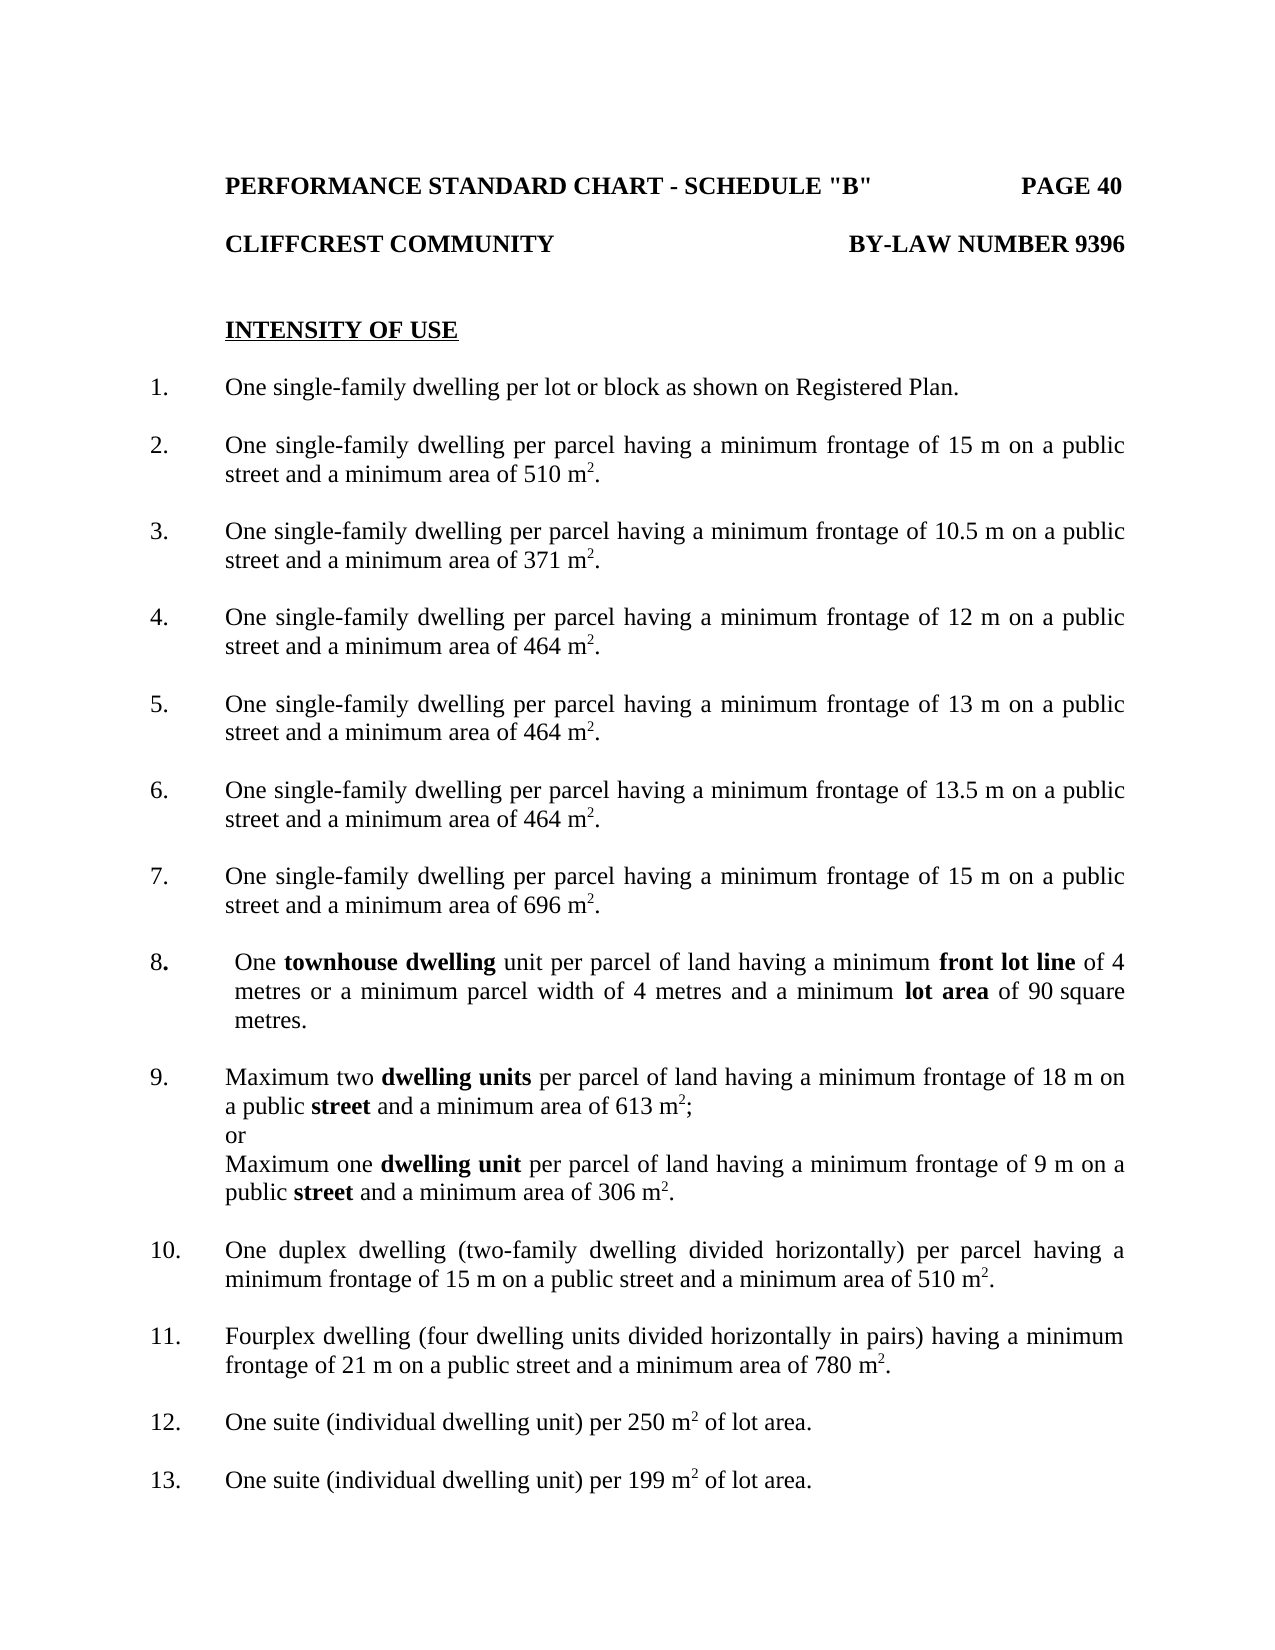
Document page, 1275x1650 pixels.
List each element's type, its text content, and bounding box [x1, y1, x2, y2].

text 8. One townhouse dwelling unit per parcel of land having a minimum front lot line of 4 metres or a minimum parcel width of 4 metres and a minimum lot area of 90 square metres. [150, 947, 1125, 1034]
text 5. One single-family dwelling per parcel having a minimum frontage of 13 m on a public street and a minimum area of 464 m2. [150, 689, 1125, 746]
text 7. One single-family dwelling per parcel having a minimum frontage of 15 m on a public street and a minimum area of 696 m2. [150, 861, 1125, 919]
text CLIFFCREST COMMUNITY BY-LAW NUMBER 9396 [150, 229, 1125, 257]
text 9. Maximum two dwelling units per parcel of land having a minimum frontage of 18 m on a public street and a minimum area of 613 m2; [150, 1062, 1125, 1120]
text 6. One single-family dwelling per parcel having a minimum frontage of 13.5 m on a public street and a minimum area of 464 m2. [150, 775, 1125, 832]
text 13. One suite (individual dwelling unit) per 199 m2 of lot area. [150, 1465, 1125, 1494]
text 11. Fourplex dwelling (four dwelling units divided horizontally in pairs) having a minimum frontage of 21 m on a public street and a minimum area of 780 m2. [150, 1321, 1125, 1379]
text 12. One suite (individual dwelling unit) per 250 m2 of lot area. [150, 1407, 1125, 1436]
text INTENSITY OF USE [150, 315, 1125, 344]
text 3. One single-family dwelling per parcel having a minimum frontage of 10.5 m on a public street and a minimum area of 371 m2. [150, 516, 1125, 574]
text Maximum one dwelling unit per parcel of land having a minimum frontage of 9 m on a public street and a minimum area of 306 m2. [225, 1149, 1125, 1206]
text 4. One single-family dwelling per parcel having a minimum frontage of 12 m on a public street and a minimum area of 464 m2. [150, 602, 1125, 660]
text 10. One duplex dwelling (two-family dwelling divided horizontally) per parcel having a minimum frontage of 15 m on a public street and a minimum area of 510 m2. [150, 1235, 1125, 1292]
text 1. One single-family dwelling per lot or block as shown on Registered Plan. [150, 372, 1125, 401]
text 2. One single-family dwelling per parcel having a minimum frontage of 15 m on a public street and a minimum area of 510 m2. [150, 430, 1125, 487]
text or [150, 1120, 1125, 1149]
subtitle PERFORMANCE STANDARD CHART - SCHEDULE "B" PAGE 41 [150, 171, 1125, 200]
